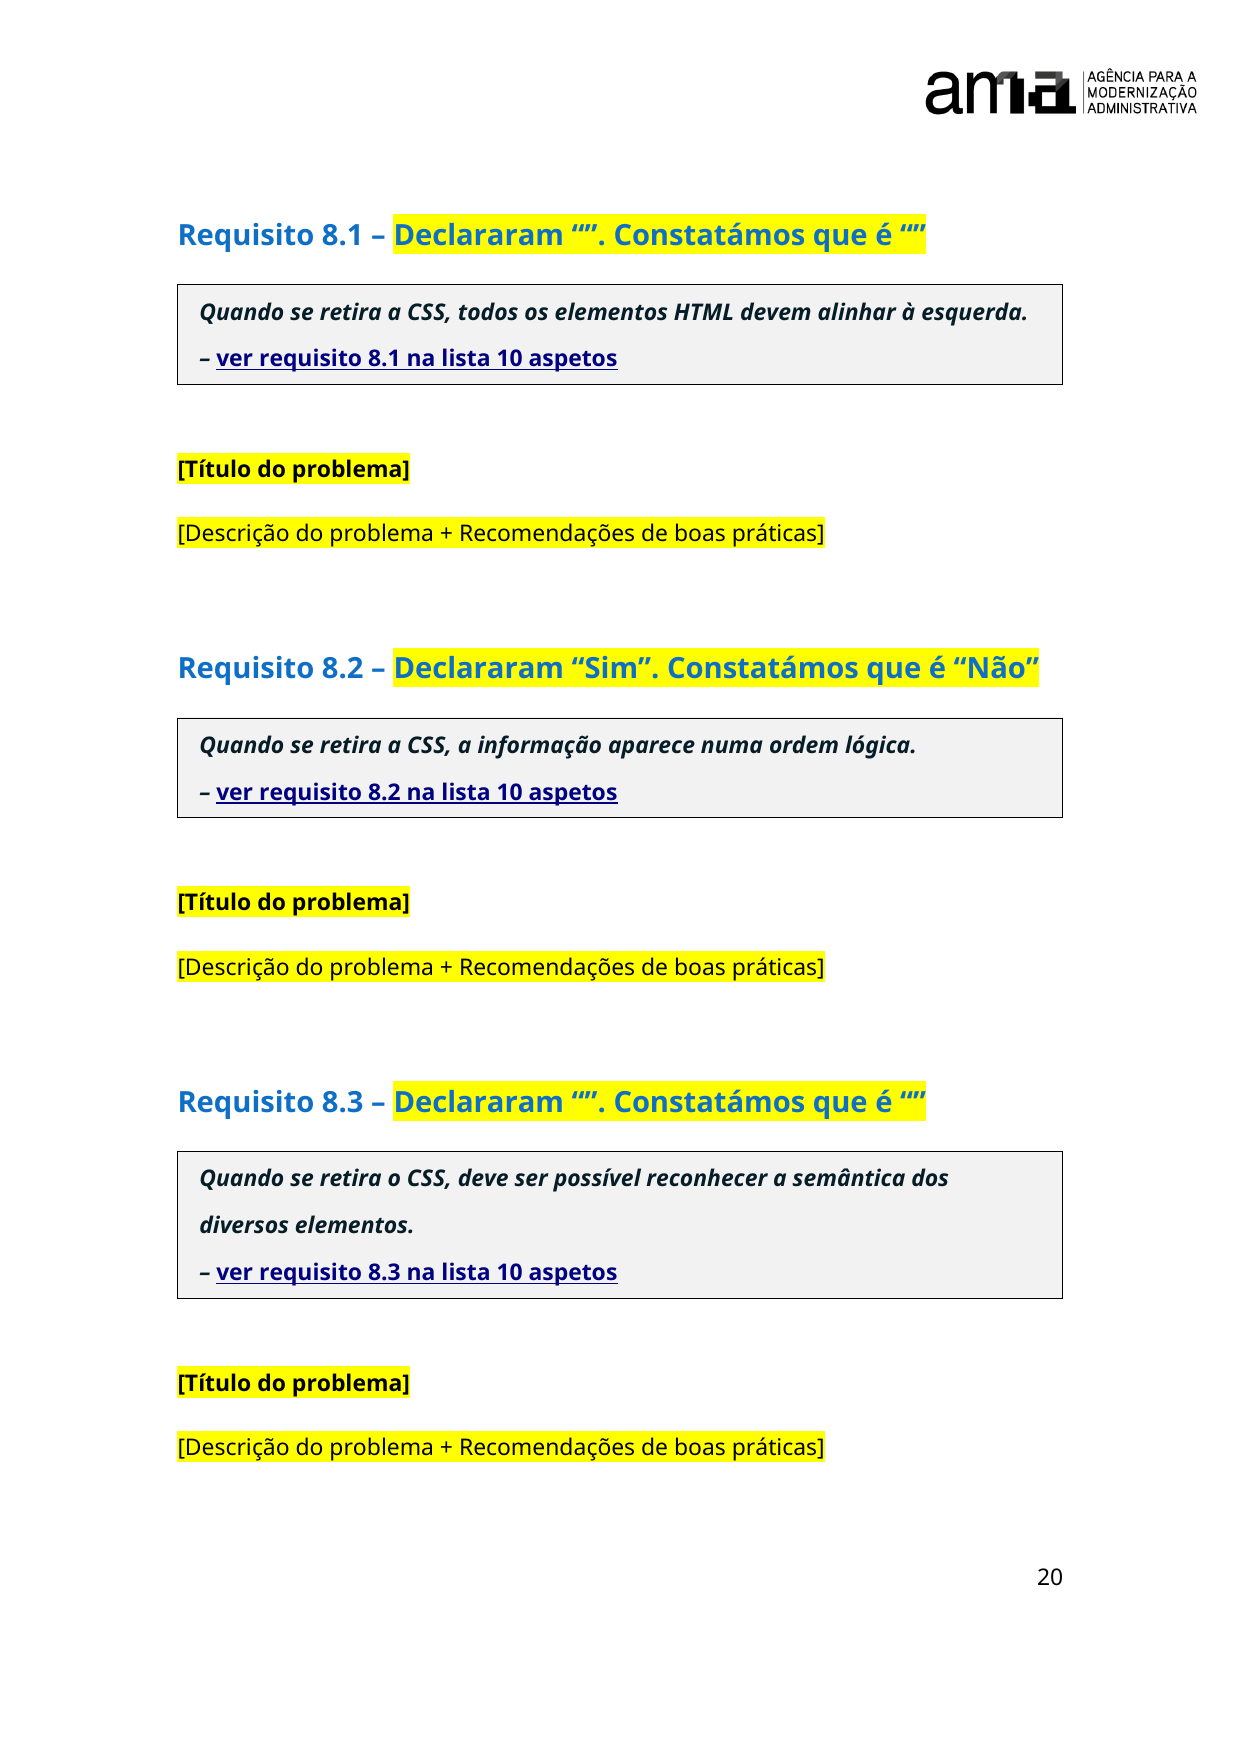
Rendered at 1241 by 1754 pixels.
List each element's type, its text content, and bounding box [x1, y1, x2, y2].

text Quando se retira o CSS, deve ser possível reconhecer a semântica dos diversos elementos. – ver requisito 8.3 na lista 10 aspetos [178, 1152, 1062, 1298]
text [Descrição do problema + Recomendações de boas práticas] [177, 1431, 1063, 1462]
text Quando se retira a CSS, a informação aparece numa ordem lógica. – ver requisito 8.2 na lista 10 aspetos [178, 719, 1062, 817]
subtitle Requisito 8.1 – Declararam “”. Constatámos que é “” [177, 214, 1063, 254]
text [Título do problema] [177, 453, 1063, 484]
text Quando se retira a CSS, todos os elementos HTML devem alinhar à esquerda. – ver requisito 8.1 na lista 10 aspetos [178, 285, 1062, 384]
text [Descrição do problema + Recomendações de boas práticas] [177, 951, 1063, 982]
text [Título do problema] [177, 886, 1063, 917]
subtitle Requisito 8.2 – Declararam “Sim”. Constatámos que é “Não” [177, 647, 1063, 687]
subtitle Requisito 8.3 – Declararam “”. Constatámos que é “” [177, 1081, 1063, 1121]
text [Descrição do problema + Recomendações de boas práticas] [177, 517, 1063, 548]
text [Título do problema] [177, 1366, 1063, 1398]
